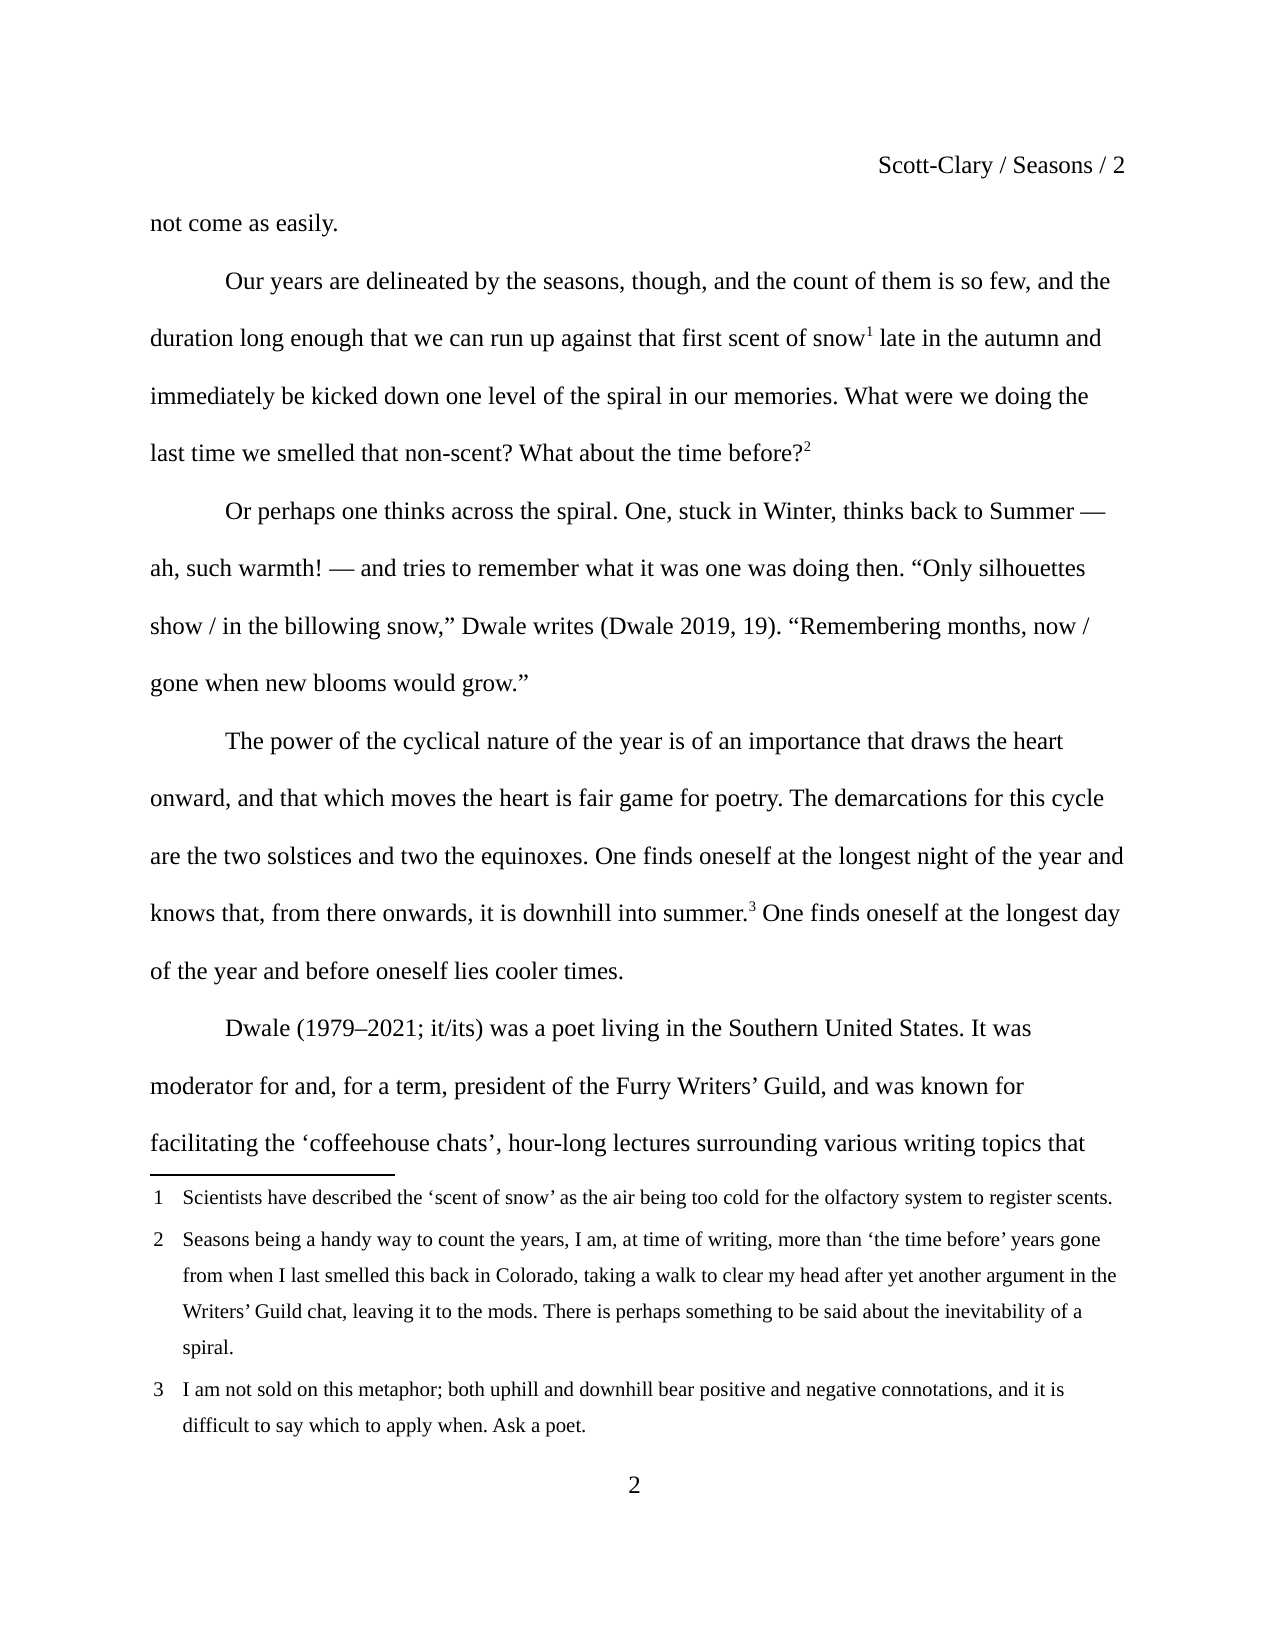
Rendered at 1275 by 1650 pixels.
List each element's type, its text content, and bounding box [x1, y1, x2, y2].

text Dwale (1979–2021; it/its) was a poet living in the Southern United States. It was moderator for and, for a term, president of the Furry Writers’ Guild, and was known for facilitating the ‘coffeehouse chats’, hour-long lectures surrounding various writing topics that [150, 1013, 1125, 1157]
text I am not sold on this metaphor; both uphill and downhill bear positive and negative connotations, and it is difficult to say which to apply when. Ask a poet. [150, 1374, 1125, 1440]
text Scientists have described the ‘scent of snow’ as the air being too cold for the olfactory system to register scents. [150, 1182, 1125, 1212]
text The power of the cyclical nature of the year is of an importance that draws the heart onward, and that which moves the heart is fair game for poetry. The demarcations for this cycle are the two solstices and two the equinoxes. One finds oneself at the longest night of the year and knows that, from there onwards, it is downhill into summer. One finds oneself at the longest day of the year and before oneself lies cooler times. [150, 726, 1125, 984]
text not come as easily. [150, 208, 1125, 237]
text Seasons being a handy way to count the years, I am, at time of writing, more than ‘the time before’ years gone from when I last smelled this back in Colorado, taking a walk to clear my head after yet another argument in the Writers’ Guild chat, leaving it to the mods. There is perhaps something to be said about the inevitability of a spiral. [150, 1224, 1125, 1362]
text Or perhaps one thinks across the spiral. One, stuck in Winter, thinks back to Summer — ah, such warmth! — and tries to remember what it was one was doing then. “Only silhouettes show / in the billowing snow,” Dwale writes (Dwale 2019, 19). “Remembering months, now / gone when new blooms would grow.” [150, 496, 1125, 697]
text Our years are delineated by the seasons, though, and the count of them is so few, and the duration long enough that we can run up against that first scent of snow late in the autumn and immediately be kicked down one level of the spiral in our memories. What were we doing the last time we smelled that non-scent? What about the time before? [150, 266, 1125, 467]
